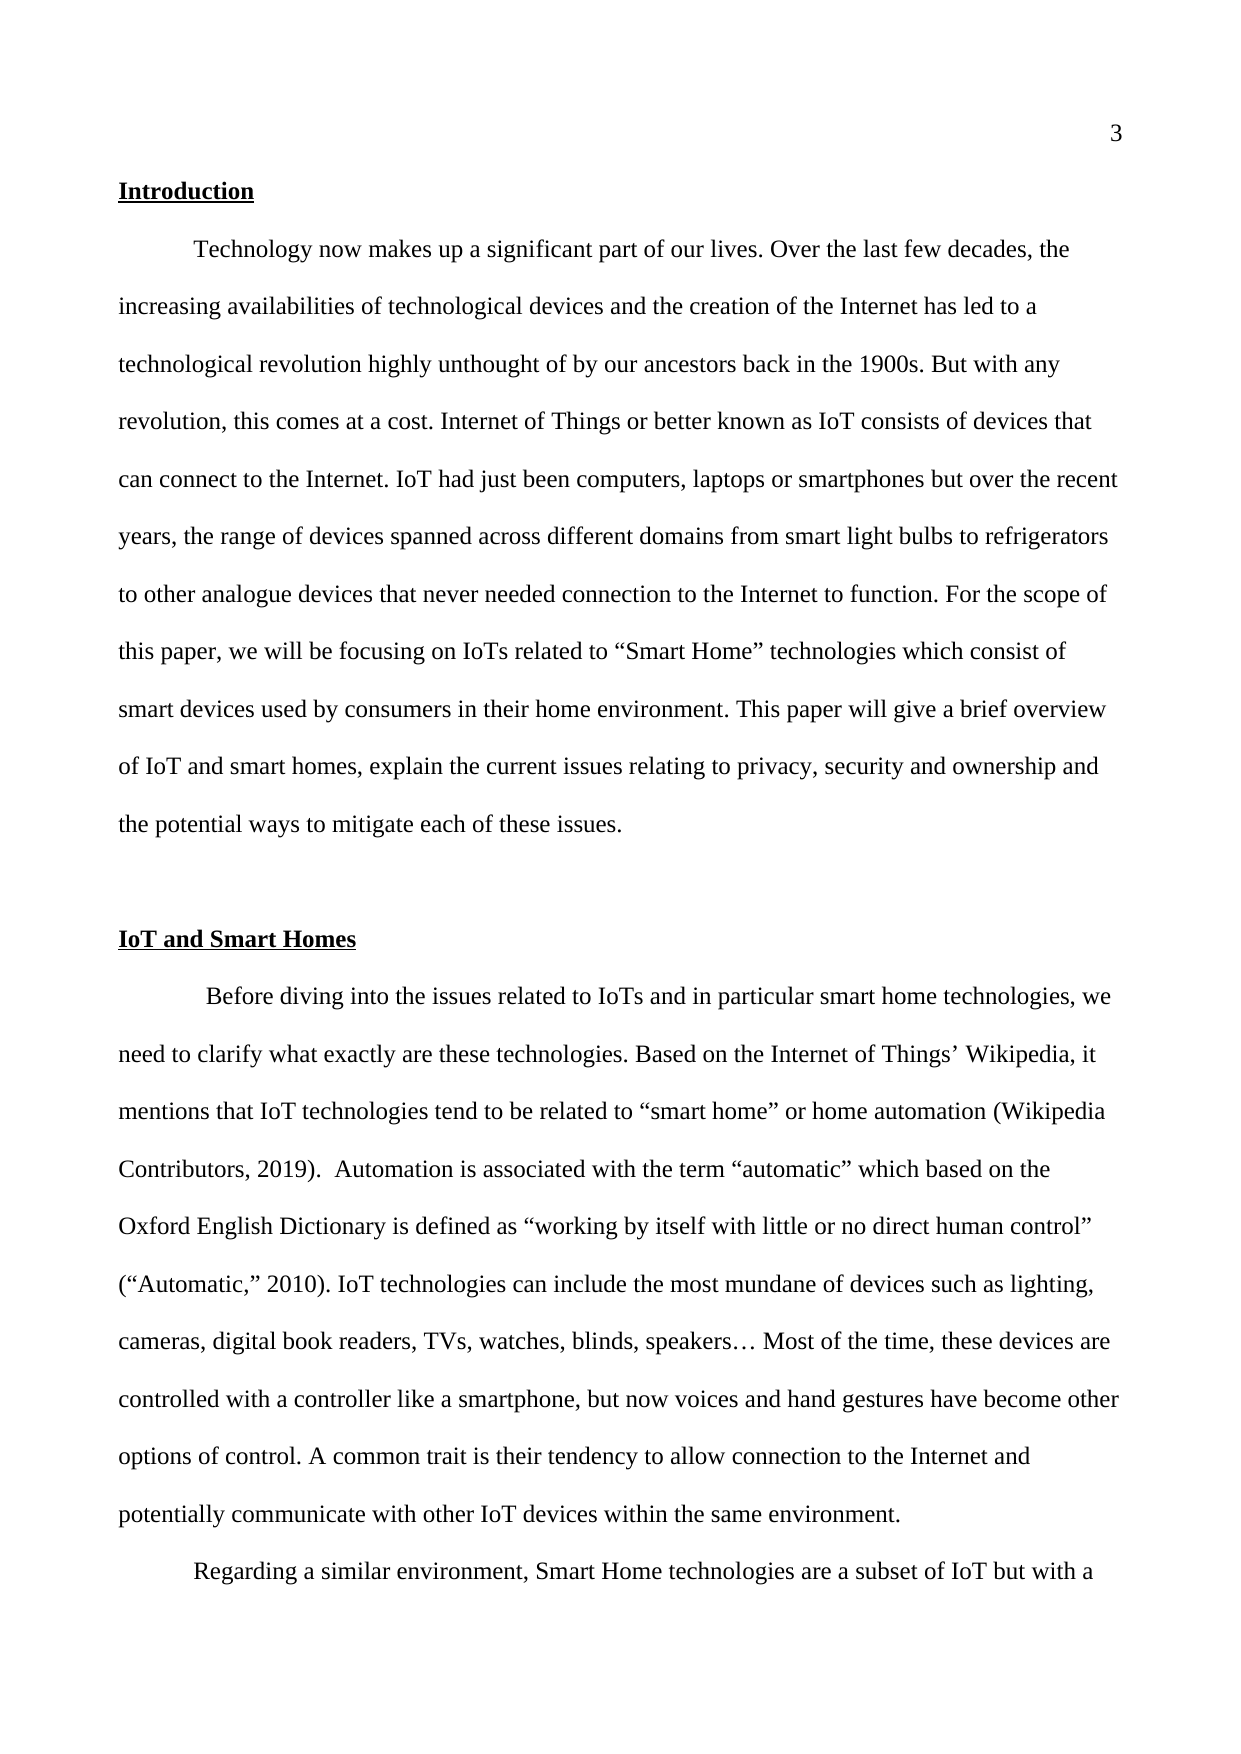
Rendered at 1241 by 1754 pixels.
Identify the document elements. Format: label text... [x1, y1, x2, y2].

text Before diving into the issues related to IoTs and in particular smart home technologies, we need to clarify what exactly are these technologies. Based on the Internet of Things’ Wikipedia, it mentions that IoT technologies tend to be related to “smart home” or home automation (Wikipedia Contributors, 2019). Automation is associated with the term “automatic” which based on the Oxford English Dictionary is defined as “working by itself with little or no direct human control” (“Automatic,” 2010). IoT technologies can include the most mundane of devices such as lighting, cameras, digital book readers, TVs, watches, blinds, speakers… Most of the time, these devices are controlled with a controller like a smartphone, but now voices and hand gestures have become other options of control. A common trait is their tendency to allow connection to the Internet and potentially communicate with other IoT devices within the same environment. [118, 981, 1122, 1528]
text IoT and Smart Homes [118, 924, 1122, 953]
text Regarding a similar environment, Smart Home technologies are a subset of IoT but with a [118, 1556, 1122, 1585]
text Introduction [118, 176, 1122, 205]
text Technology now makes up a significant part of our lives. Over the last few decades, the increasing availabilities of technological devices and the creation of the Internet has led to a technological revolution highly unthought of by our ancestors back in the 1900s. But with any revolution, this comes at a cost. Internet of Things or better known as IoT consists of devices that can connect to the Internet. IoT had just been computers, laptops or smartphones but over the recent years, the range of devices spanned across different domains from smart light bulbs to refrigerators to other analogue devices that never needed connection to the Internet to function. For the scope of this paper, we will be focusing on IoTs related to “Smart Home” technologies which consist of smart devices used by consumers in their home environment. This paper will give a brief overview of IoT and smart homes, explain the current issues relating to privacy, security and ownership and the potential ways to mitigate each of these issues. [118, 234, 1122, 838]
